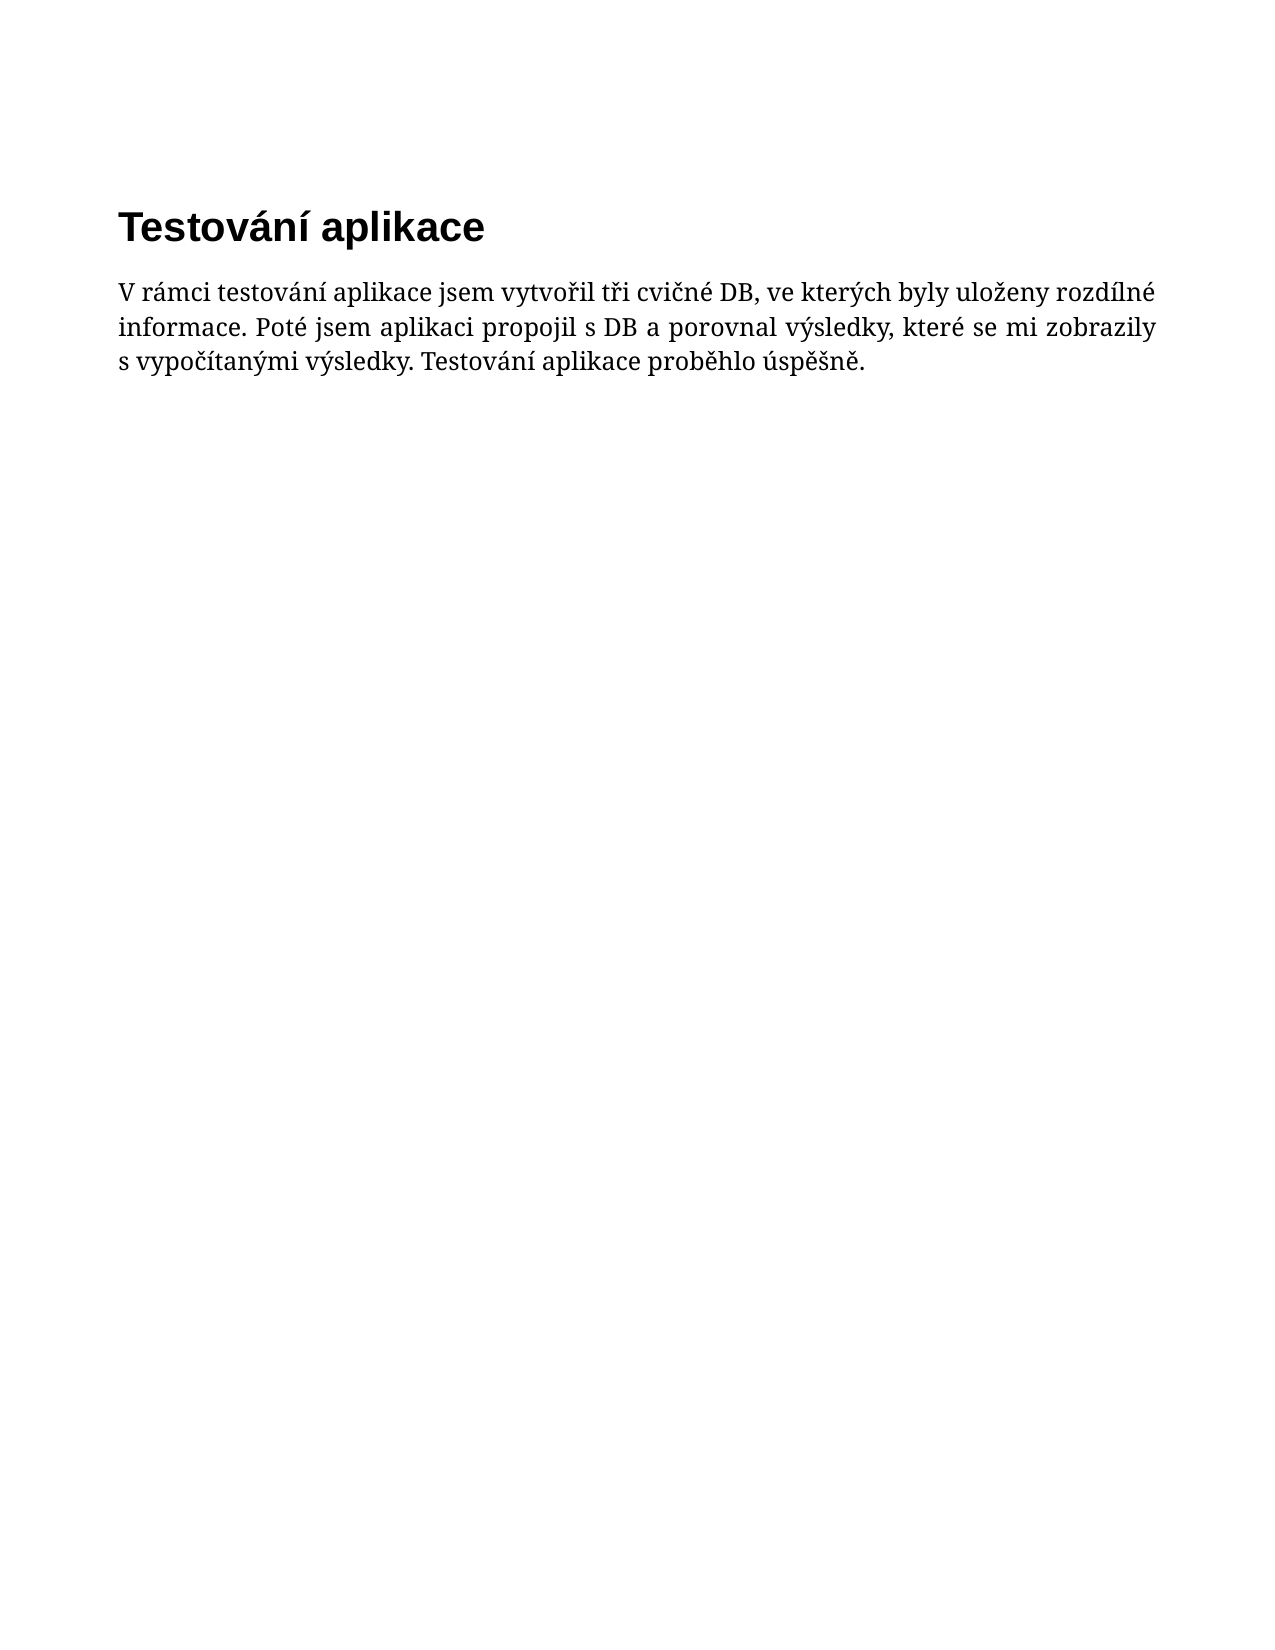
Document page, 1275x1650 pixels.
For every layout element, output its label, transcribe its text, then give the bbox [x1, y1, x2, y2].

subtitle Testování aplikace [118, 202, 1157, 250]
text V rámci testování aplikace jsem vytvořil tři cvičné DB, ve kterých byly uloženy rozdílné informace. Poté jsem aplikaci propojil s DB a porovnal výsledky, které se mi zobrazily s vypočítanými výsledky. Testování aplikace proběhlo úspěšně. [118, 275, 1157, 377]
